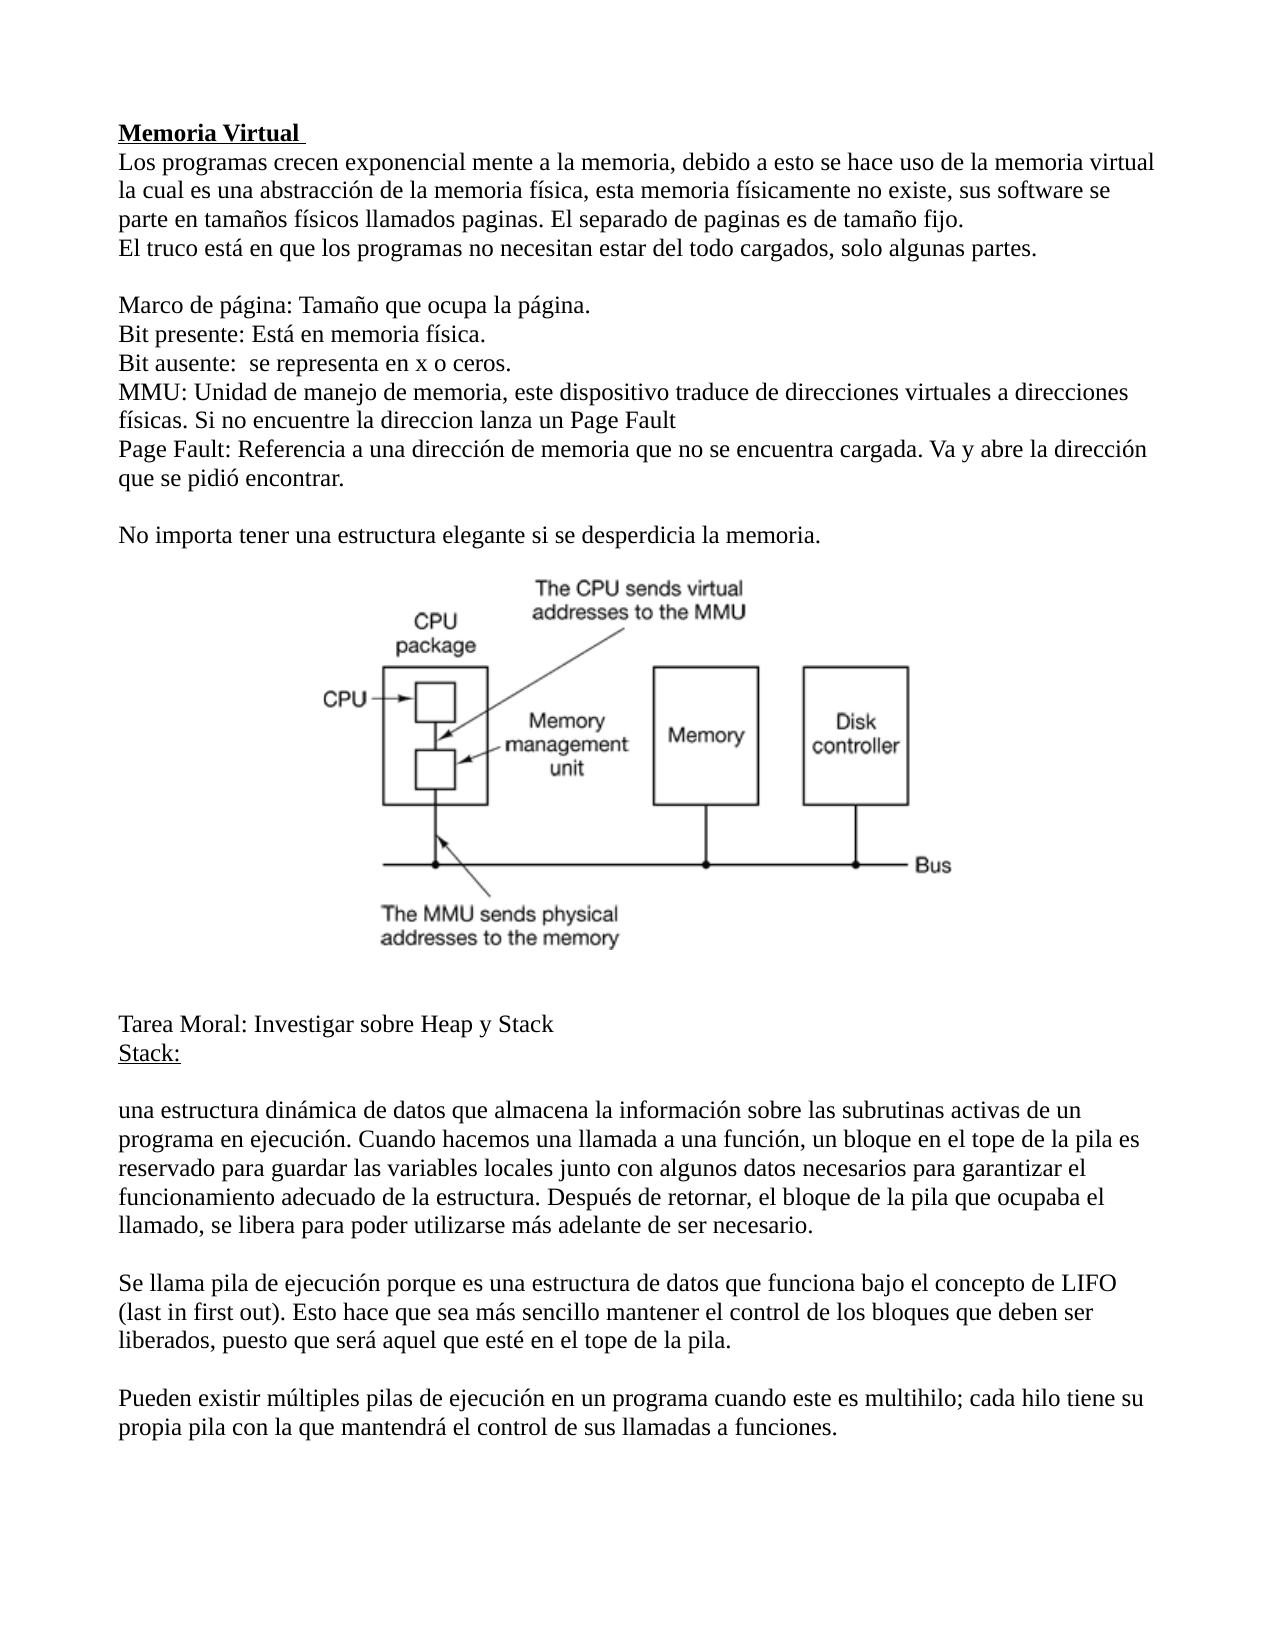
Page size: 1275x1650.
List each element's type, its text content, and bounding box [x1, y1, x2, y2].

text No importa tener una estructura elegante si se desperdicia la memoria. [118, 521, 1157, 549]
text El truco está en que los programas no necesitan estar del todo cargados, solo algunas partes. [118, 233, 1157, 262]
text Bit ausente: se representa en x o ceros. [118, 348, 1157, 377]
text Memoria Virtual [118, 118, 1157, 147]
text Stack: [118, 1038, 1157, 1067]
text MMU: Unidad de manejo de memoria, este dispositivo traduce de direcciones virtuales a direcciones físicas. Si no encuentre la direccion lanza un Page Fault [118, 377, 1157, 434]
text Tarea Moral: Investigar sobre Heap y Stack [118, 1009, 1157, 1038]
text Marco de página: Tamaño que ocupa la página. [118, 291, 1157, 319]
text Bit presente: Está en memoria física. [118, 319, 1157, 348]
text Se llama pila de ejecución porque es una estructura de datos que funciona bajo el concepto de LIFO (last in first out). Esto hace que sea más sencillo mantener el control de los bloques que deben ser liberados, puesto que será aquel que esté en el tope de la pila. [118, 1268, 1157, 1354]
text Los programas crecen exponencial mente a la memoria, debido a esto se hace uso de la memoria virtual la cual es una abstracción de la memoria física, esta memoria físicamente no existe, sus software se parte en tamaños físicos llamados paginas. El separado de paginas es de tamaño fijo. [118, 147, 1157, 233]
picture [323, 578, 952, 950]
text una estructura dinámica de datos que almacena la información sobre las subrutinas activas de un programa en ejecución. Cuando hacemos una llamada a una función, un bloque en el tope de la pila es reservado para guardar las variables locales junto con algunos datos necesarios para garantizar el funcionamiento adecuado de la estructura. Después de retornar, el bloque de la pila que ocupaba el llamado, se libera para poder utilizarse más adelante de ser necesario. [118, 1096, 1157, 1239]
text Page Fault: Referencia a una dirección de memoria que no se encuentra cargada. Va y abre la dirección que se pidió encontrar. [118, 434, 1157, 492]
text Pueden existir múltiples pilas de ejecución en un programa cuando este es multihilo; cada hilo tiene su propia pila con la que mantendrá el control de sus llamadas a funciones. [118, 1383, 1157, 1441]
